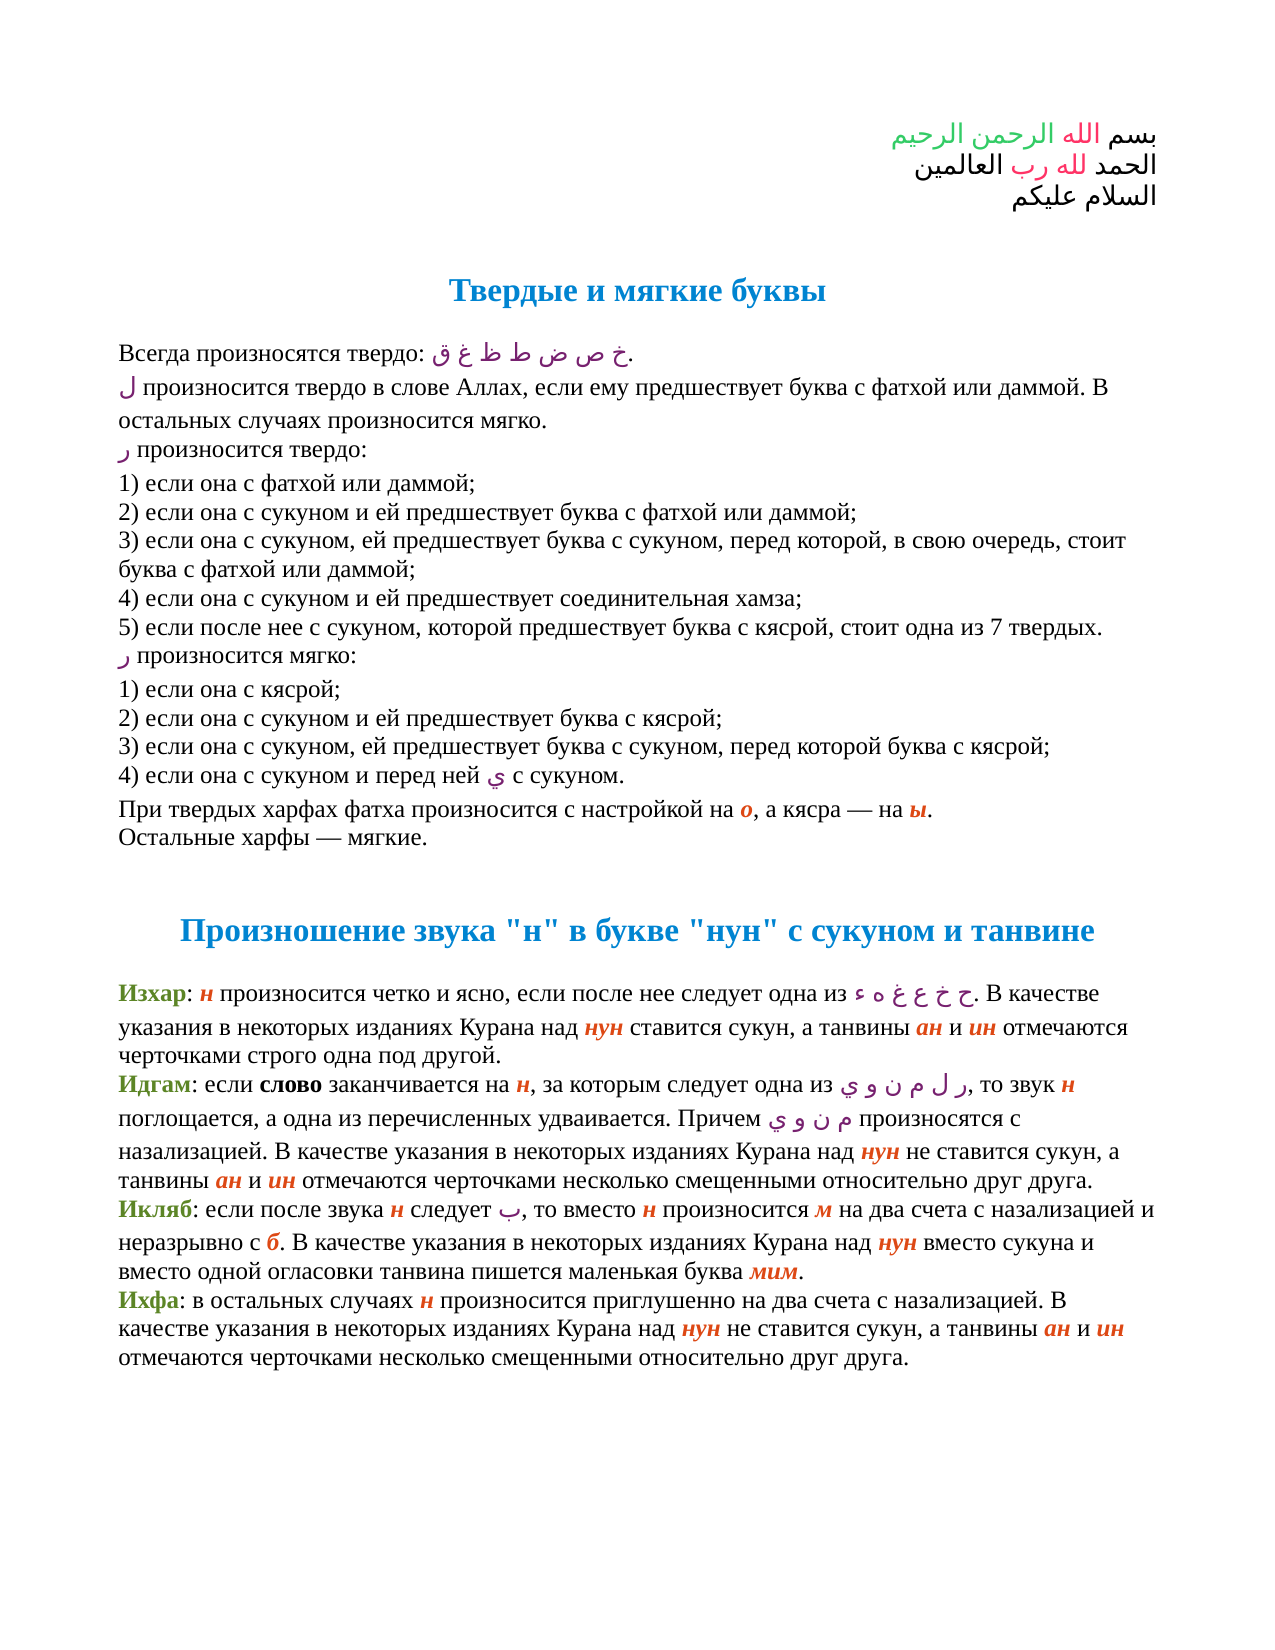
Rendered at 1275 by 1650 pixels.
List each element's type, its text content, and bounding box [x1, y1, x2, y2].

text 4) если она с сукуном и перед ней ي с сукуном. [118, 760, 1157, 794]
text Остальные харфы — мягкие. [118, 822, 1157, 851]
text 1) если она с фатхой или даммой; [118, 468, 1157, 497]
subtitle Произношение звука "н" в букве "нун" с сукуном и танвине [118, 910, 1157, 948]
text بسم الله الرحمن الرحيم [118, 118, 1157, 149]
text 5) если после нее с сукуном, которой предшествует буква с кясрой, стоит одна из 7 твердых. [118, 612, 1157, 640]
text Икляб: если после звука н следует ب, то вместо н произносится м на два счета с назализацией и неразрывно с б. В качестве указания в некоторых изданиях Курана над нун вместо сукуна и вместо одной огласовки танвина пишется маленькая буква мим. [118, 1194, 1157, 1285]
text 2) если она с сукуном и ей предшествует буква с фатхой или даммой; [118, 497, 1157, 525]
text Идгам: если слово заканчивается на н, за которым следует одна из ر ل م ن و ي, то звук н поглощается, а одна из перечисленных удваивается. Причем م ن و ي произносятся с назализацией. В качестве указания в некоторых изданиях Курана над нун не ставится сукун, а танвины ан и ин отмечаются черточками несколько смещенными относительно друг друга. [118, 1069, 1157, 1194]
text Изхар: н произносится четко и ясно, если после нее следует одна из ح خ ع غ ه ء. В качестве указания в некоторых изданиях Курана над нун ставится сукун, а танвины ан и ин отмечаются черточками строго одна под другой. [118, 978, 1157, 1069]
text 2) если она с сукуном и ей предшествует буква с кясрой; [118, 703, 1157, 731]
subtitle Твердые и мягкие буквы [118, 271, 1157, 309]
text 3) если она с сукуном, ей предшествует буква с сукуном, перед которой, в свою очередь, стоит буква с фатхой или даммой; [118, 525, 1157, 583]
text ل произносится твердо в слове Аллах, если ему предшествует буква с фатхой или даммой. В остальных случаях произносится мягко. [118, 372, 1157, 434]
text ر произносится мягко: [118, 640, 1157, 674]
text الحمد لله رب العالمين [118, 149, 1157, 180]
text السلام عليكم [118, 180, 1157, 212]
text 3) если она с сукуном, ей предшествует буква с сукуном, перед которой буква с кясрой; [118, 731, 1157, 760]
text Всегда произносятся твердо: خ ص ض ط ظ غ ق. [118, 338, 1157, 372]
text 4) если она с сукуном и ей предшествует соединительная хамза; [118, 583, 1157, 612]
text ر произносится твердо: [118, 434, 1157, 468]
text Ихфа: в остальных случаях н произносится приглушенно на два счета с назализацией. В качестве указания в некоторых изданиях Курана над нун не ставится сукун, а танвины ан и ин отмечаются черточками несколько смещенными относительно друг друга. [118, 1285, 1157, 1371]
text При твердых харфах фатха произносится с настройкой на о, а кясра — на ы. [118, 794, 1157, 822]
text 1) если она с кясрой; [118, 674, 1157, 703]
